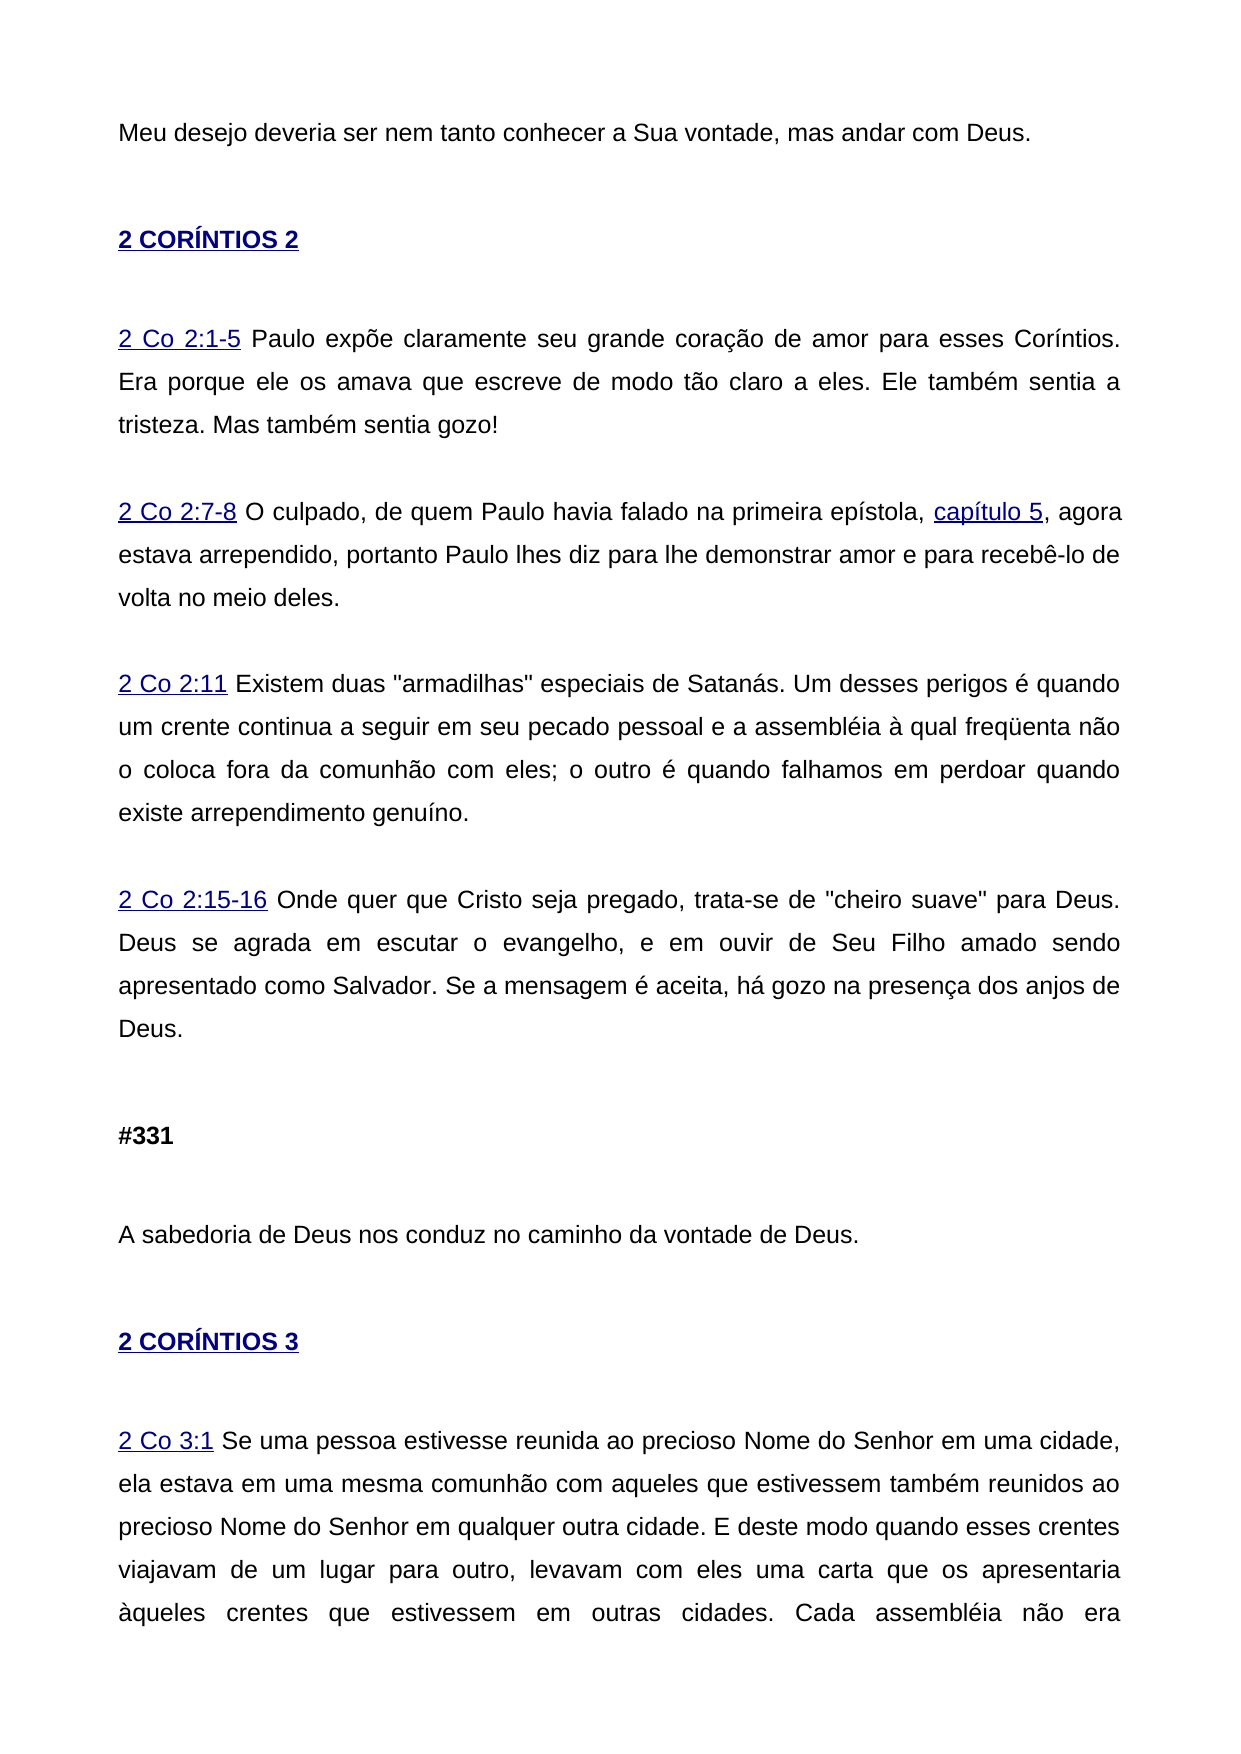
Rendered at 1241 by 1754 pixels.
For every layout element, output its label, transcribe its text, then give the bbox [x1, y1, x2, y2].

text 2 Co 2:15-16 Onde quer que Cristo seja pregado, trata-se de "cheiro suave" para Deus. Deus se agrada em escutar o evangelho, e em ouvir de Seu Filho amado sendo apresentado como Salvador. Se a mensagem é aceita, há gozo na presença dos anjos de Deus. [118, 884, 1122, 1043]
text 2 Co 2:7-8 O culpado, de quem Paulo havia falado na primeira epístola, capítulo 5, agora estava arrependido, portanto Paulo lhes diz para lhe demonstrar amor e para recebê-lo de volta no meio deles. [118, 496, 1122, 611]
text 2 Co 2:11 Existem duas "armadilhas" especiais de Satanás. Um desses perigos é quando um crente continua a seguir em seu pecado pessoal e a assembléia à qual freqüenta não o coloca fora da comunhão com eles; o outro é quando falhamos em perdoar quando existe arrependimento genuíno. [118, 669, 1122, 827]
text 2 Co 2:1-5 Paulo expõe claramente seu grande coração de amor para esses Coríntios. Era porque ele os amava que escreve de modo tão claro a eles. Ele também sentia a tristeza. Mas também sentia gozo! [118, 324, 1122, 439]
text A sabedoria de Deus nos conduz no caminho da vontade de Deus. [118, 1220, 1122, 1248]
subtitle #331 [118, 1121, 1122, 1150]
text 2 Co 3:1 Se uma pessoa estivesse reunida ao precioso Nome do Senhor em uma cidade, ela estava em uma mesma comunhão com aqueles que estivessem também reunidos ao precioso Nome do Senhor em qualquer outra cidade. E deste modo quando esses crentes viajavam de um lugar para outro, levavam com eles uma carta que os apresentaria àqueles crentes que estivessem em outras cidades. Cada assembléia não era [118, 1426, 1122, 1627]
subtitle 2 CORÍNTIOS 2 [118, 225, 1122, 254]
text Meu desejo deveria ser nem tanto conhecer a Sua vontade, mas andar com Deus. [118, 118, 1122, 147]
subtitle 2 CORÍNTIOS 3 [118, 1327, 1122, 1356]
